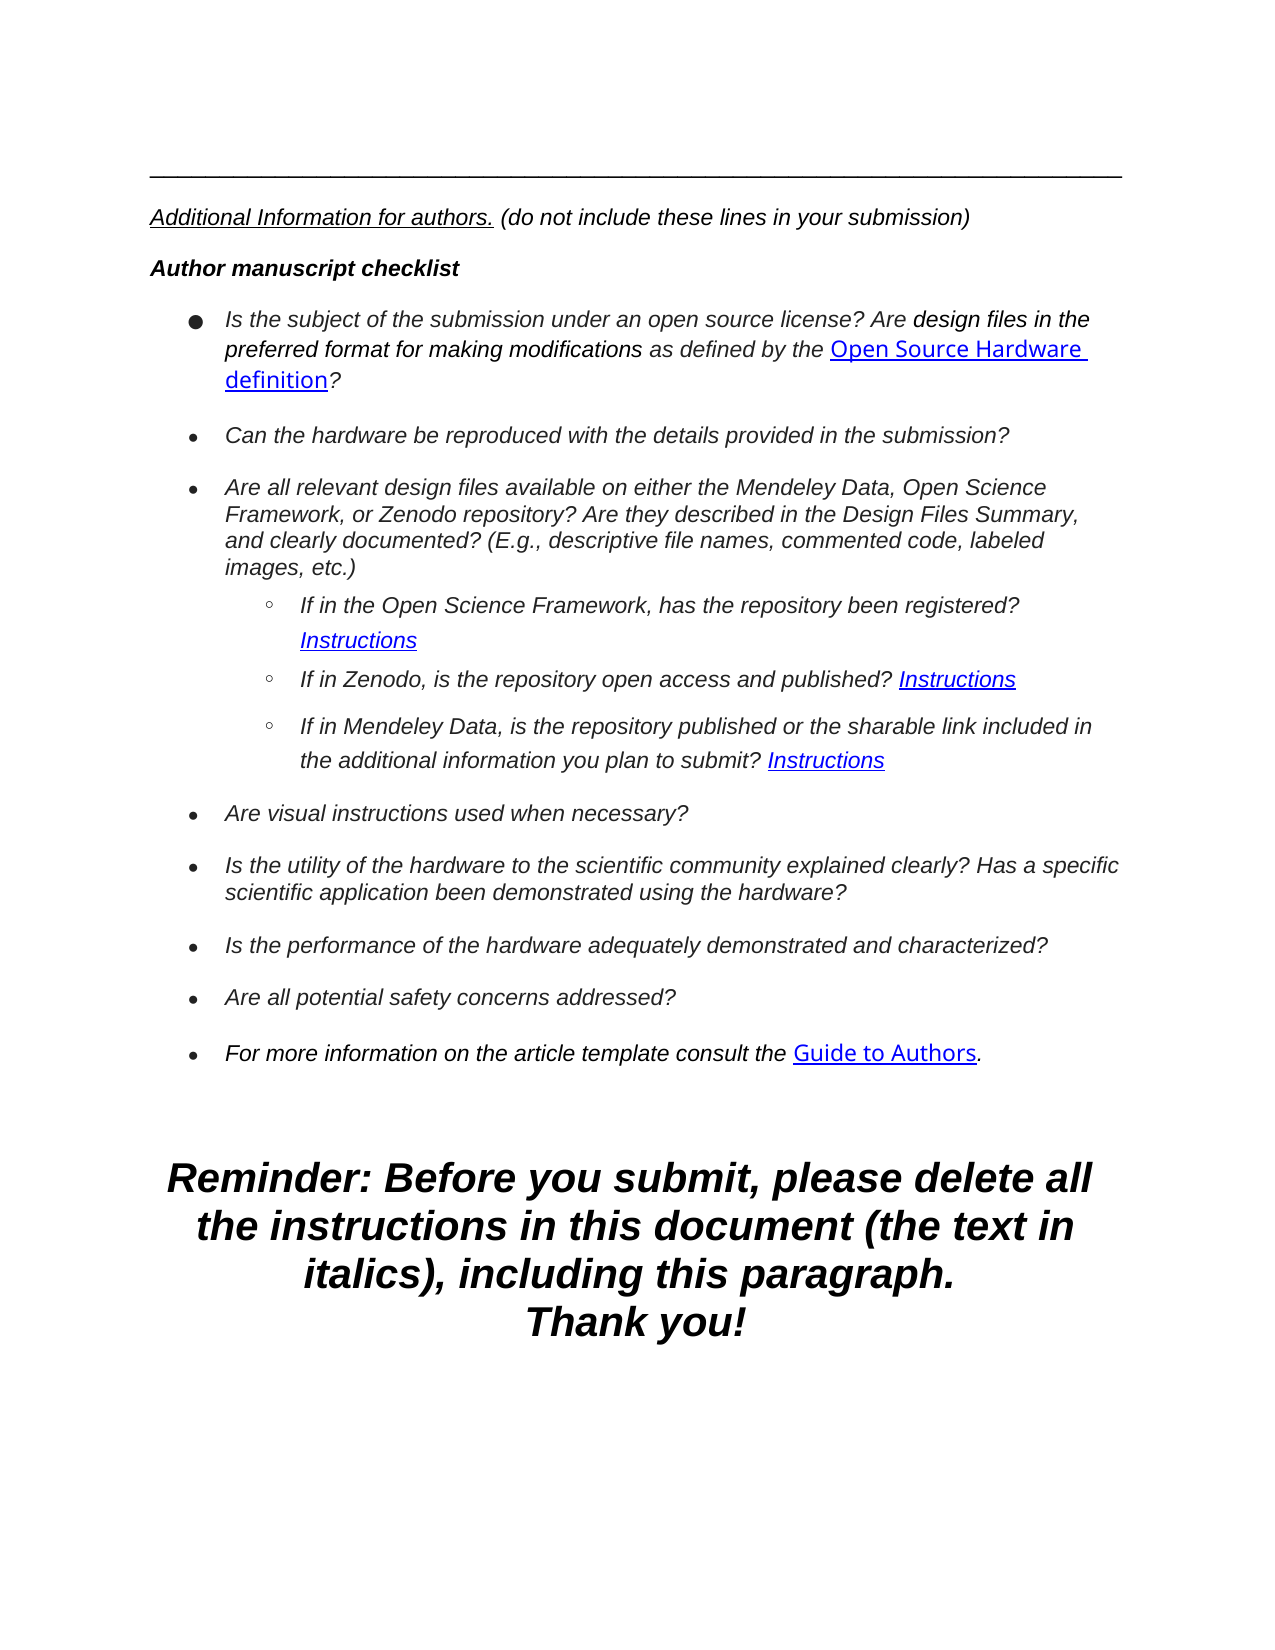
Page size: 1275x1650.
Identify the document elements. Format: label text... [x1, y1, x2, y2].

text Reminder: Before you submit, please delete all [150, 1153, 1125, 1201]
list If in the Open Science Framework, has the repository been registered? Instructions [262, 580, 1125, 653]
list For more information on the article template consult the Guide to Authors. [187, 1037, 1125, 1068]
list Is the performance of the hardware adequately demonstrated and characterized? [187, 932, 1125, 958]
text Additional Information for authors. (do not include these lines in your submission) [150, 204, 1125, 230]
list If in Zenodo, is the repository open access and published? Instructions [262, 653, 1125, 700]
list Are visual instructions used when necessary? [187, 800, 1125, 826]
list Can the hardware be reproduced with the details provided in the submission? [187, 422, 1125, 448]
text Author manuscript checklist [150, 255, 1125, 281]
text the instructions in this document (the text in italics), including this paragraph. [150, 1201, 1125, 1297]
text Thank you! [150, 1297, 1125, 1345]
list Is the subject of the submission under an open source license? Are design files in the preferred format for making modifications as defined by the Open Source Hardware definition? [187, 306, 1125, 395]
list Is the utility of the hardware to the scientific community explained clearly? Has a specific scientific application been demonstrated using the hardware? [187, 852, 1125, 905]
list Are all relevant design files available on either the Mendeley Data, Open Science Framework, or Zenodo repository? Are they described in the Design Files Summary, and clearly documented? (E.g., descriptive file names, commented code, labeled images, etc.) [187, 474, 1125, 580]
list If in Mendeley Data, is the repository published or the sharable link included in the additional information you plan to submit? Instructions [262, 700, 1125, 773]
text ______________________________________________________________________ [150, 150, 1125, 179]
list Are all potential safety concerns addressed? [187, 984, 1125, 1011]
